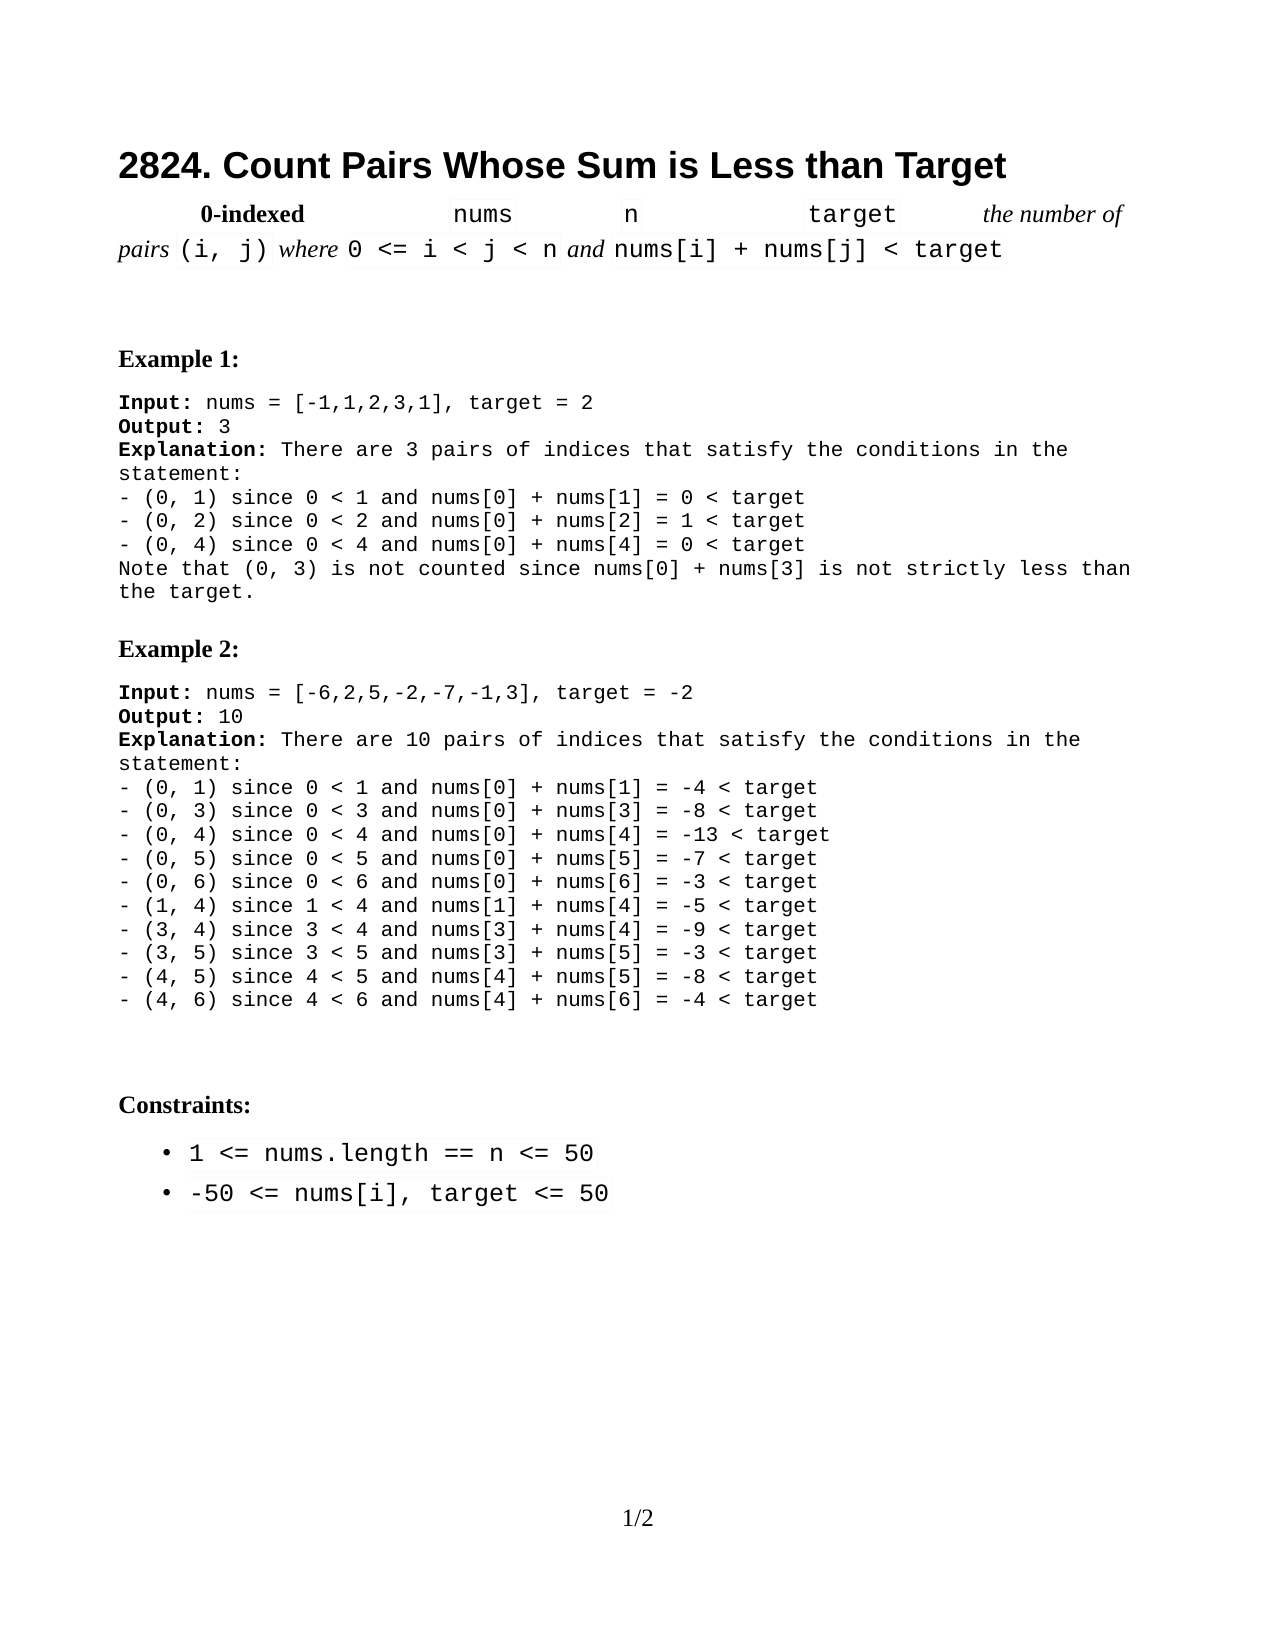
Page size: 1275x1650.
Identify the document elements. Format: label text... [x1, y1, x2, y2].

text - (3, 4) since 3 < 4 and nums[3] + nums[4] = -9 < target [118, 918, 1157, 942]
text Output: 10 [118, 706, 1157, 729]
text - (1, 4) since 1 < 4 and nums[1] + nums[4] = -5 < target [118, 895, 1157, 918]
text - (0, 6) since 0 < 6 and nums[0] + nums[6] = -3 < target [118, 871, 1157, 895]
text Constraints: [118, 1090, 1157, 1119]
text Input: nums = [-6,2,5,-2,-7,-1,3], target = -2 [118, 682, 1157, 706]
text Given a 0-indexed integer array nums of length n and an integer target, return the number of pairs (i, j) where 0 <= i < j < n and nums[i] + nums[j] < target. [612, 234, 1006, 267]
text - (0, 3) since 0 < 3 and nums[0] + nums[3] = -8 < target [118, 800, 1157, 824]
text Input: nums = [-1,1,2,3,1], target = 2 [118, 392, 1157, 416]
list 1 <= nums.length == n <= 50 [162, 1138, 597, 1172]
text - (3, 5) since 3 < 5 and nums[3] + nums[5] = -3 < target [118, 942, 1157, 966]
text Note that (0, 3) is not counted since nums[0] + nums[3] is not strictly less than the target. [118, 558, 1157, 605]
text - (0, 2) since 0 < 2 and nums[0] + nums[2] = 1 < target [118, 510, 1157, 534]
text Explanation: There are 10 pairs of indices that satisfy the conditions in the statement: [118, 729, 1157, 777]
text Given a 0-indexed integer array nums of length n and an integer target, return the number of pairs (i, j) where 0 <= i < j < n and nums[i] + nums[j] < target. [118, 199, 450, 267]
text - (4, 6) since 4 < 6 and nums[4] + nums[6] = -4 < target [118, 989, 1157, 1013]
text Given a 0-indexed integer array nums of length n and an integer target, return the number of pairs (i, j) where 0 <= i < j < n and nums[i] + nums[j] < target. [346, 234, 560, 267]
text - (4, 5) since 4 < 5 and nums[4] + nums[5] = -8 < target [118, 966, 1157, 989]
text Output: 3 [118, 416, 1157, 439]
list -50 <= nums[i], target <= 50 [162, 1177, 612, 1212]
text - (0, 1) since 0 < 1 and nums[0] + nums[1] = 0 < target [118, 487, 1157, 510]
subtitle 2824. Count Pairs Whose Sum is Less than Target [118, 143, 1157, 186]
text - (0, 1) since 0 < 1 and nums[0] + nums[1] = -4 < target [118, 777, 1157, 800]
text Given a 0-indexed integer array nums of length n and an integer target, return the number of pairs (i, j) where 0 <= i < j < n and nums[i] + nums[j] < target. [642, 199, 804, 233]
text Explanation: There are 3 pairs of indices that satisfy the conditions in the statement: [118, 439, 1157, 487]
list [598, 1138, 1157, 1172]
text Given a 0-indexed integer array nums of length n and an integer target, return the number of pairs (i, j) where 0 <= i < j < n and nums[i] + nums[j] < target. [517, 199, 621, 267]
list [613, 1177, 1157, 1212]
text Example 1: [118, 344, 1157, 373]
text - (0, 4) since 0 < 4 and nums[0] + nums[4] = -13 < target [118, 824, 1157, 848]
text Given a 0-indexed integer array nums of length n and an integer target, return the number of pairs (i, j) where 0 <= i < j < n and nums[i] + nums[j] < target. [901, 199, 1157, 267]
text - (0, 4) since 0 < 4 and nums[0] + nums[4] = 0 < target [118, 534, 1157, 558]
text Example 2: [118, 634, 1157, 663]
text - (0, 5) since 0 < 5 and nums[0] + nums[5] = -7 < target [118, 848, 1157, 871]
